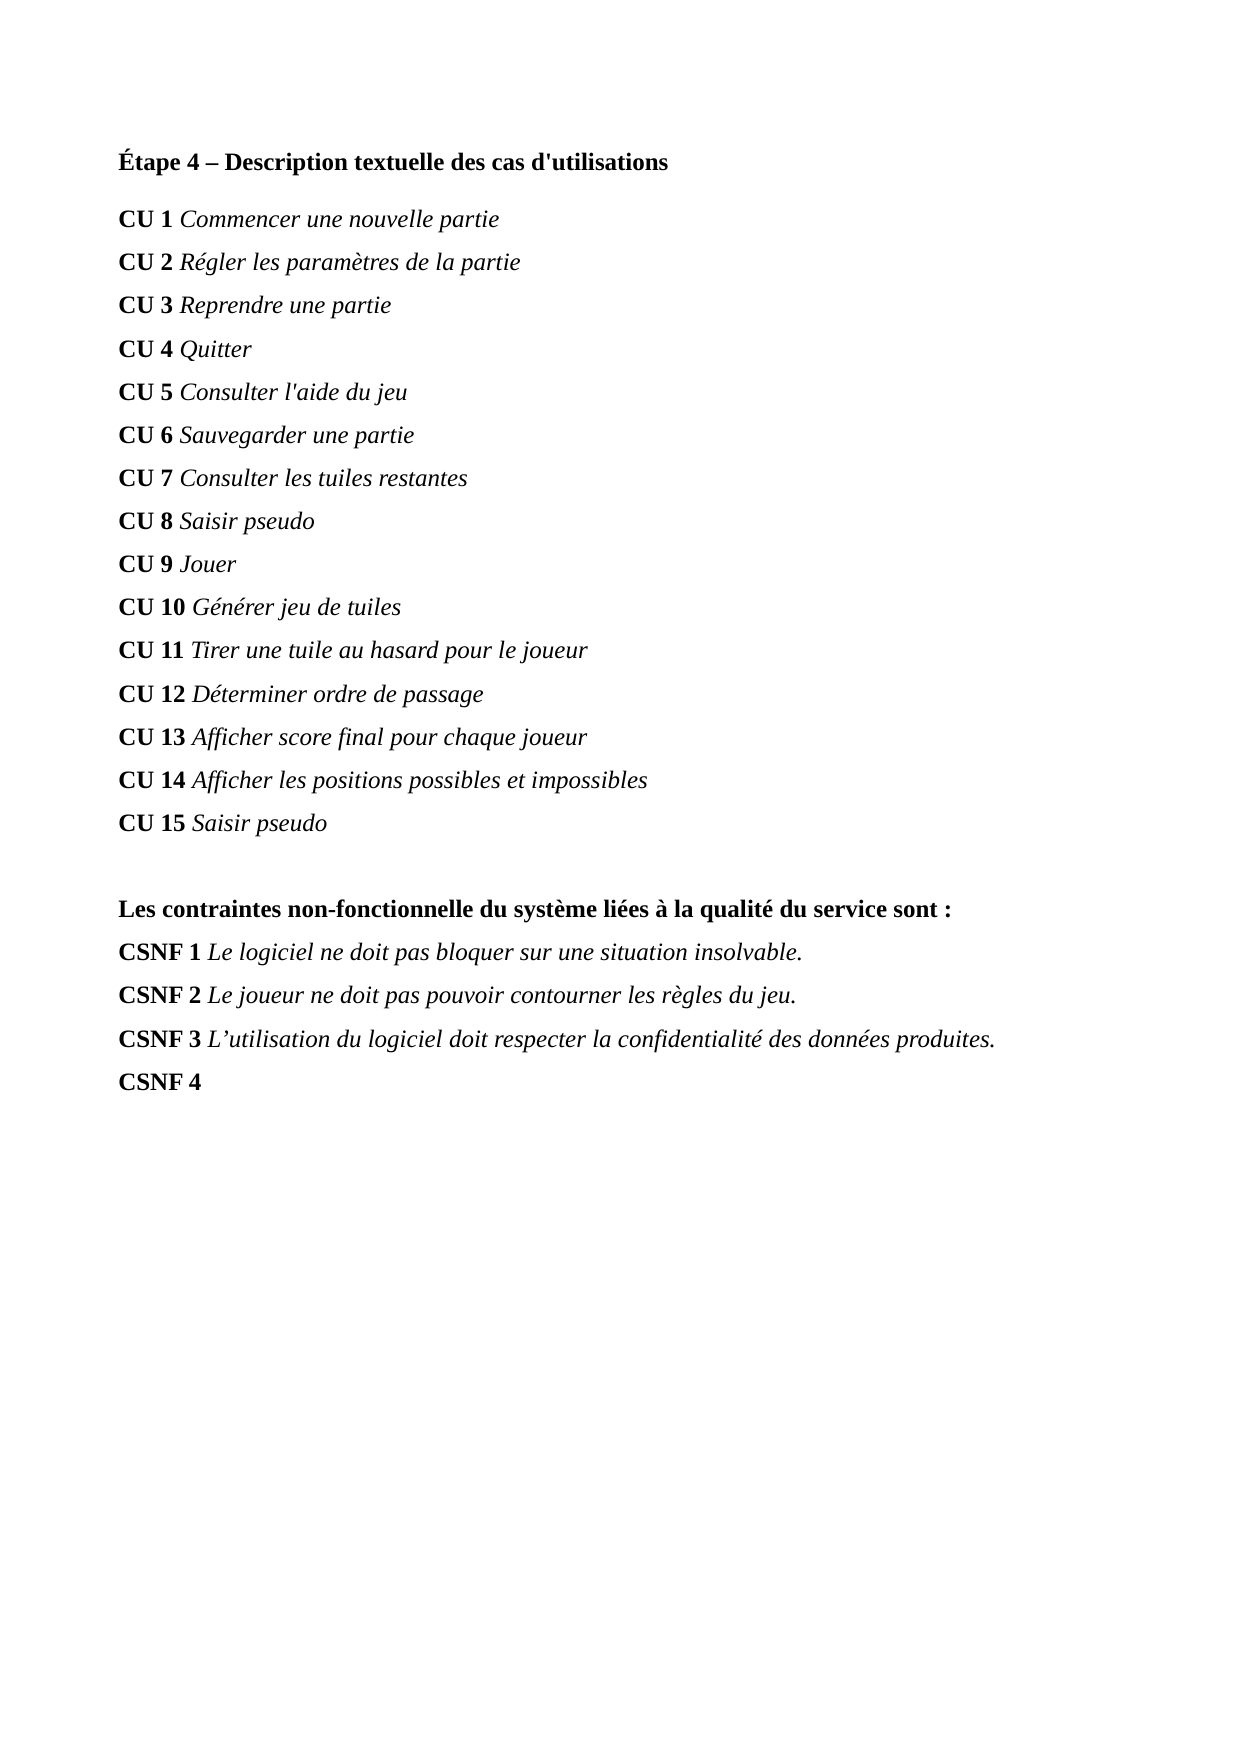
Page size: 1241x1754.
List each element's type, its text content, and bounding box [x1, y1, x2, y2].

text CU 8 Saisir pseudo [118, 506, 1122, 535]
text Les contraintes non-fonctionnelle du système liées à la qualité du service sont : [118, 894, 1122, 923]
text CU 13 Afficher score final pour chaque joueur [118, 722, 1122, 751]
text CU 12 Déterminer ordre de passage [118, 679, 1122, 707]
text CU 7 Consulter les tuiles restantes [118, 463, 1122, 492]
text CSNF 2 Le joueur ne doit pas pouvoir contourner les règles du jeu. [118, 981, 1122, 1009]
text CSNF 3 L’utilisation du logiciel doit respecter la confidentialité des données produites. [118, 1024, 1122, 1052]
text Étape 4 – Description textuelle des cas d'utilisations [118, 147, 1122, 176]
text CU 3 Reprendre une partie [118, 291, 1122, 319]
text CSNF 4 [118, 1067, 1122, 1096]
text CU 10 Générer jeu de tuiles [118, 592, 1122, 621]
text CU 14 Afficher les positions possibles et impossibles [118, 765, 1122, 794]
text CU 9 Jouer [118, 549, 1122, 578]
text CU 6 Sauvegarder une partie [118, 420, 1122, 449]
text CU 4 Quitter [118, 334, 1122, 362]
text CU 1 Commencer une nouvelle partie [118, 204, 1122, 233]
text CSNF 1 Le logiciel ne doit pas bloquer sur une situation insolvable. [118, 937, 1122, 966]
text CU 2 Régler les paramètres de la partie [118, 247, 1122, 276]
text CU 5 Consulter l'aide du jeu [118, 377, 1122, 406]
text CU 15 Saisir pseudo [118, 808, 1122, 837]
text CU 11 Tirer une tuile au hasard pour le joueur [118, 636, 1122, 664]
